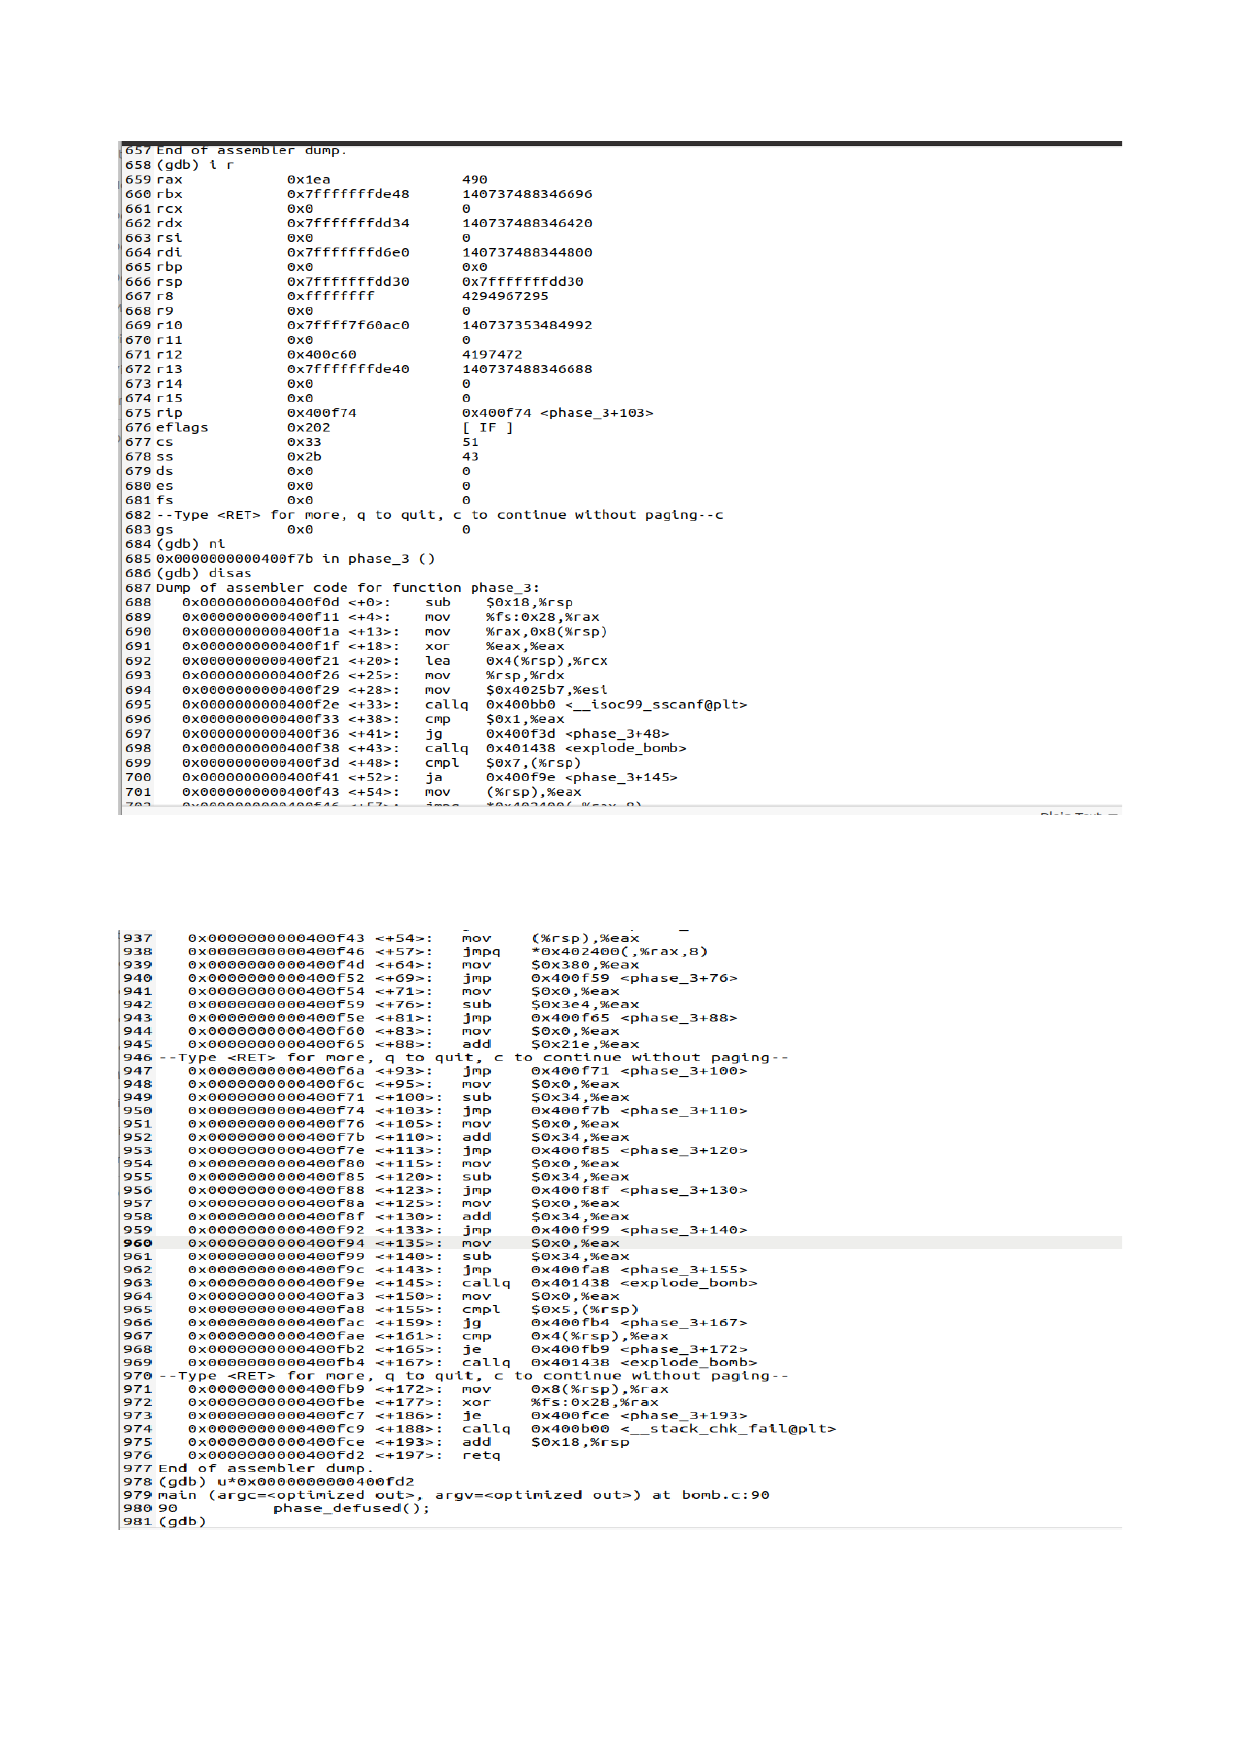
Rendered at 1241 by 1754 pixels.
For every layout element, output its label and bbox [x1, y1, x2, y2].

picture [118, 141, 1123, 815]
picture [118, 930, 1123, 1530]
